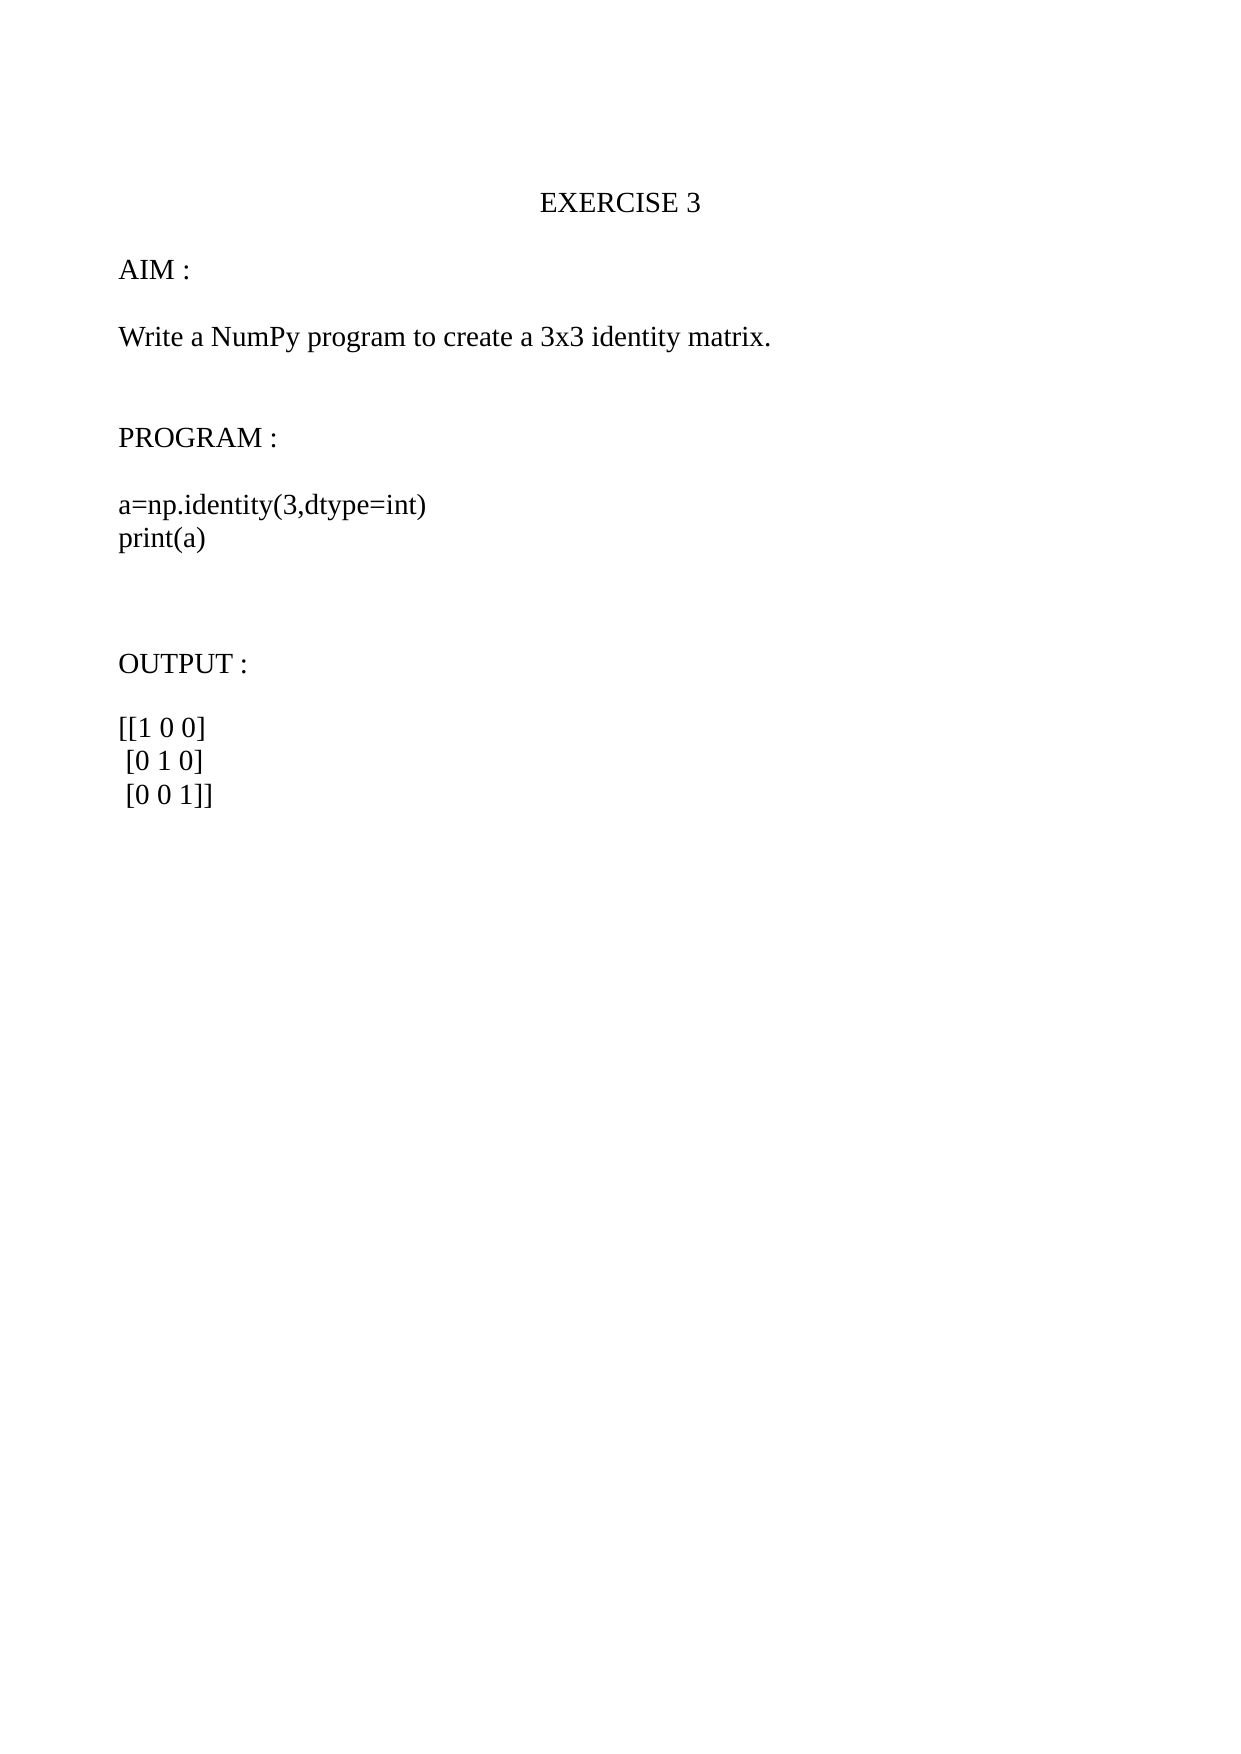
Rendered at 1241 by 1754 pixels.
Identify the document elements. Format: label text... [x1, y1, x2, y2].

text OUTPUT : [118, 647, 1122, 680]
text [0 0 1]] [118, 777, 1122, 810]
text [[1 0 0] [118, 710, 1122, 743]
text print(a) [118, 521, 1122, 554]
text [0 1 0] [118, 743, 1122, 777]
text EXERCISE 3 [118, 185, 1122, 219]
text a=np.identity(3,dtype=int) [118, 487, 1122, 521]
text Write a NumPy program to create a 3x3 identity matrix. [118, 319, 1122, 353]
text AIM : [118, 252, 1122, 286]
text PROGRAM : [118, 420, 1122, 453]
